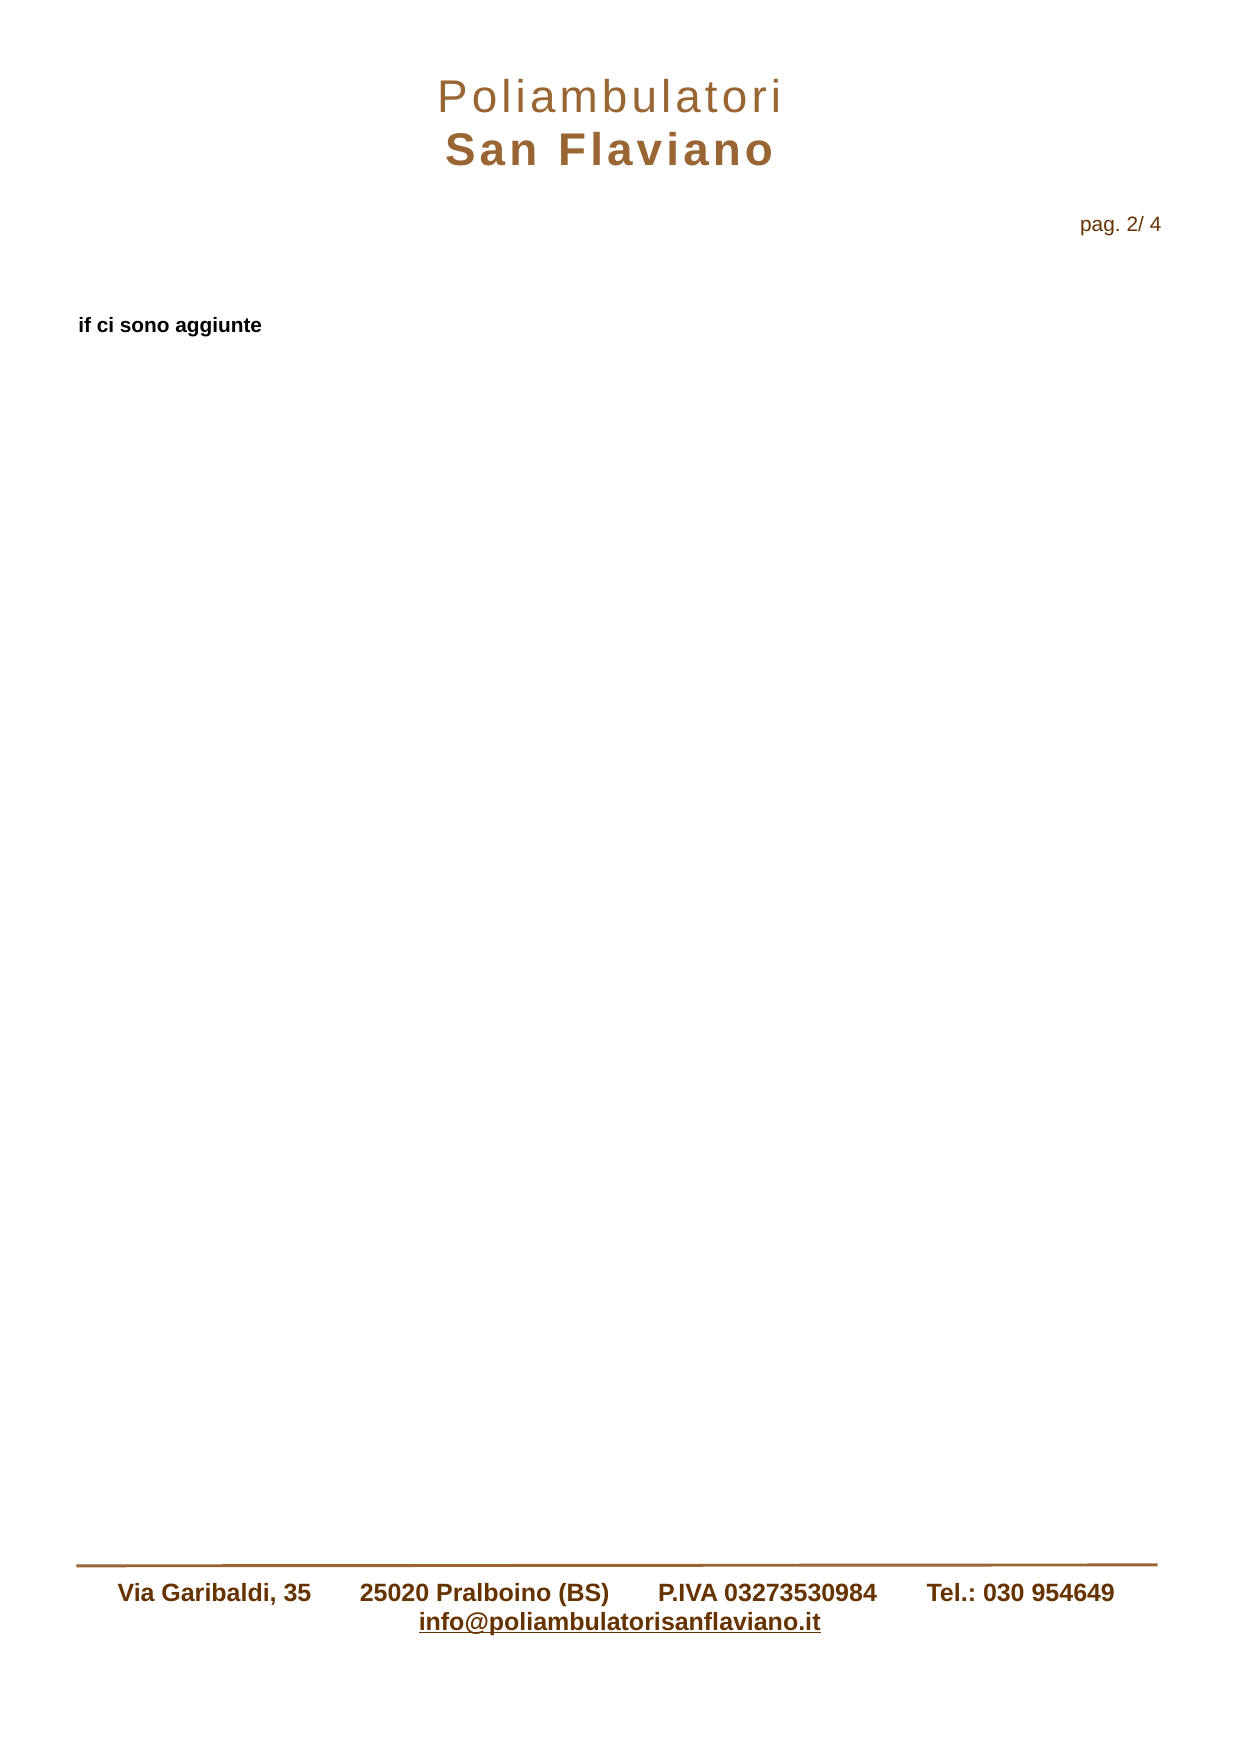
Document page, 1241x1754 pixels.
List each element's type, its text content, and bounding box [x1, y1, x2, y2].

table_cell [665, 265, 1161, 313]
text if ci sono aggiunte [78, 313, 1161, 337]
